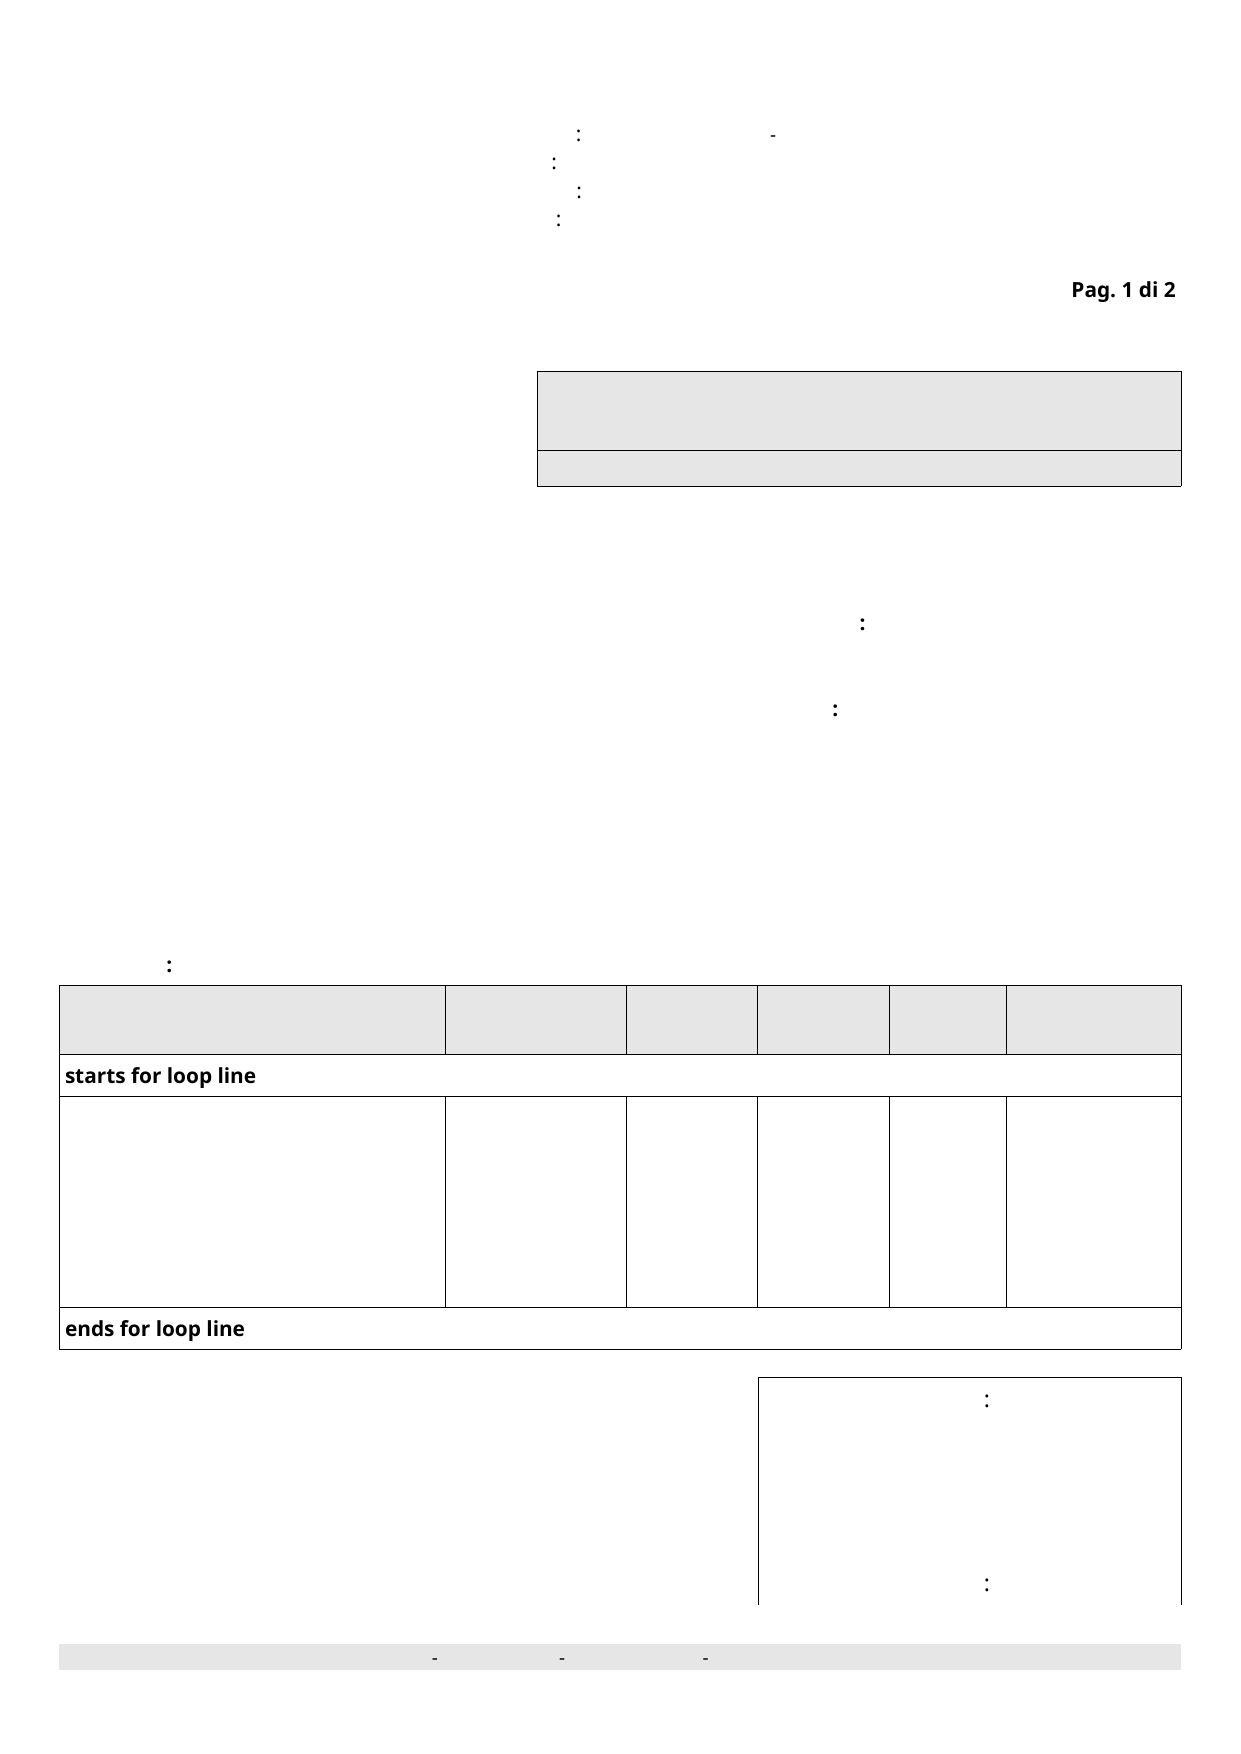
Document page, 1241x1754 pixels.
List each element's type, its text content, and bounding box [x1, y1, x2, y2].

table_cell [59, 371, 537, 450]
table_header <_("Discount")> [890, 986, 1006, 1054]
table_header <_("Subtotal")> [1007, 986, 1181, 1054]
table_cell <_("Tax amount")>: [759, 1562, 995, 1605]
table_cell <formatLang(l.price_unit)> <o.currency_id.symbol> [758, 1097, 889, 1307]
table_header <formatLang(o.amount_untaxed, digits=get_digits(dp='Account'))> [995, 1378, 1181, 1562]
table_header <_("Product")> [60, 986, 445, 1054]
table_cell starts for loop line [60, 1055, 1181, 1096]
table_cell [537, 487, 1181, 495]
table_cell <formatLang(l.discount, digits=get_digits(dp='Account')) > [890, 1097, 1006, 1307]
table_cell </for> [59, 495, 1181, 535]
table_header <_("Unit price")> [758, 986, 889, 1054]
table_header <_("Net amount")>: [759, 1378, 995, 1562]
table_header <for each="partner_proxy in get_partner_list(o)"> [59, 331, 1181, 371]
table_header <_("Invoice date")>: <formatLang(o.date_invoice, date=True) if o.date_invoice else ""> <_("Due date")>: <formatLang(o.date_due, date=True) if o.date_due else ""> [687, 601, 1181, 985]
table_cell [59, 535, 1181, 574]
table_cell <l.name> [60, 1097, 445, 1307]
table_cell <', '.join([lt.name or '' for lt in l.invoice_line_tax_id])> [446, 1097, 626, 1307]
table_cell [59, 450, 537, 486]
table_cell <get_extra_data(partner_proxy)> [538, 451, 1181, 486]
table_header <_("INVOICE:") if o.type == 'out_invoice' and (o.state == 'open' or o.state == 'paid') else ""><_("DRAFT INVOICE:") if o.type == 'draft' else ""><_("PROFORMA INVOICE:") if (o.type == 'out_invoice' and o.state == 'proforma2') else ""><_("CANCELED INVOICE:") if (o.type == 'out_invoice' and o.state == 'cancel') else ""><_("REFUND:") if (o.type=='out_refund') else ""><_("SUPPLIER REFUND:") if (o.type=='in_refund') else ""><_("SUPPLIER INVOICE:") if (o.type=='in_invoice') else ""> <o.number> <_("Ref.")>: <o.name> [59, 601, 687, 985]
table_cell <formatLang(o.amount_tax, digits=get_digits(dp='Account')) > [995, 1562, 1181, 1605]
table_header <_("Quantity")> [627, 986, 757, 1054]
table_cell <partner_proxy.name> <get_address(partner_proxy)> [538, 372, 1181, 450]
table_cell <l.quantity> <(l.uos_id and l.uos_id.name) or ''> [627, 1097, 757, 1307]
table_cell [59, 486, 537, 495]
table_cell <formatLang(l.price_subtotal, digits=get_digits(dp='Account'))> <o.currency_id.symbol> [1007, 1097, 1181, 1307]
text <setLang(o.partner_id.lang or 'it_IT')> [59, 314, 1181, 331]
table_header <_("Tax")> [446, 986, 626, 1054]
table_cell ends for loop line [60, 1308, 1181, 1348]
